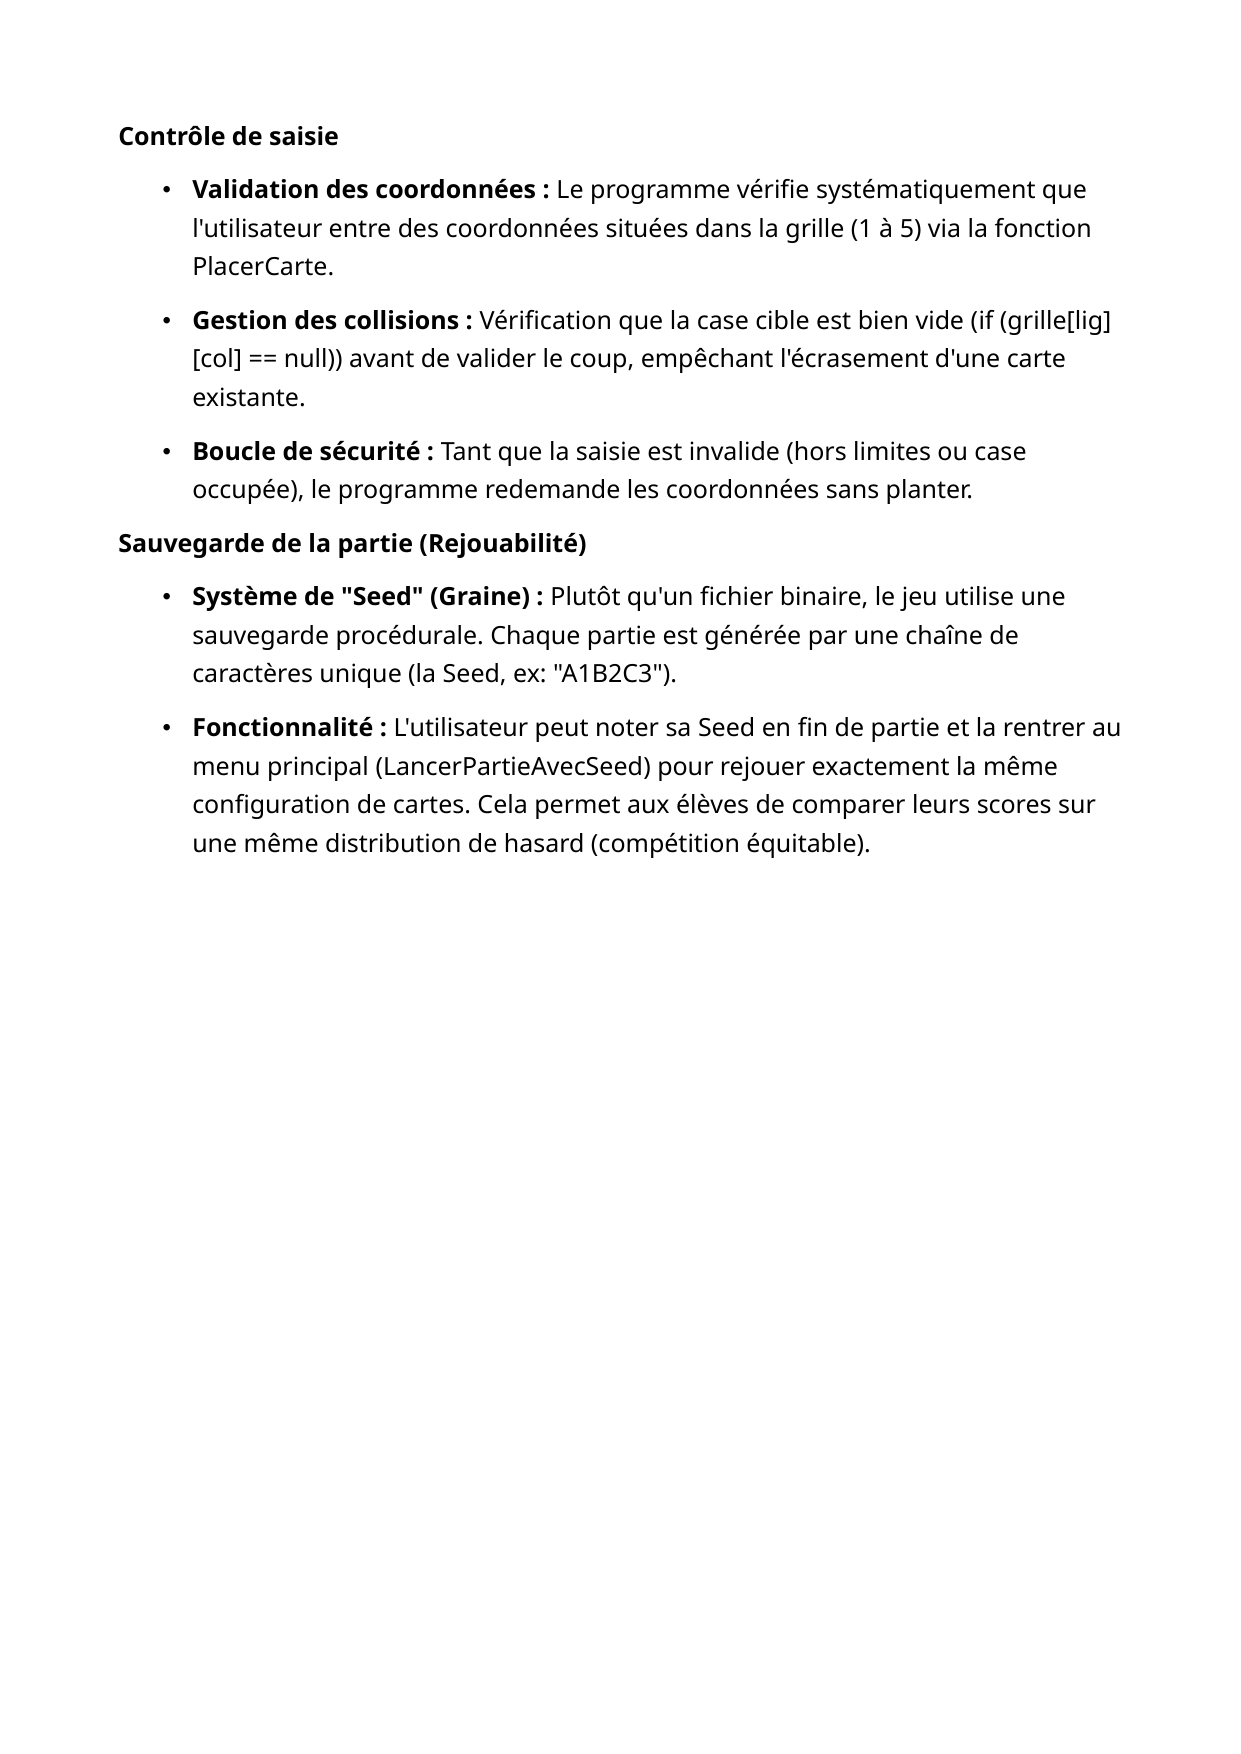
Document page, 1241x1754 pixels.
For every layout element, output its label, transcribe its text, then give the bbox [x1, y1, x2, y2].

subtitle Contrôle de saisie [118, 118, 1122, 152]
list Système de "Seed" (Graine) : Plutôt qu'un fichier binaire, le jeu utilise une sauvegarde procédurale. Chaque partie est générée par une chaîne de caractères unique (la Seed, ex: "A1B2C3"). [162, 578, 1122, 690]
list Fonctionnalité : L'utilisateur peut noter sa Seed en fin de partie et la rentrer au menu principal (LancerPartieAvecSeed) pour rejouer exactement la même configuration de cartes. Cela permet aux élèves de comparer leurs scores sur une même distribution de hasard (compétition équitable). [162, 709, 1122, 860]
list Gestion des collisions : Vérification que la case cible est bien vide (if (grille[lig][col] == null)) avant de valider le coup, empêchant l'écrasement d'une carte existante. [162, 302, 1122, 414]
subtitle Sauvegarde de la partie (Rejouabilité) [118, 525, 1122, 559]
list Validation des coordonnées : Le programme vérifie systématiquement que l'utilisateur entre des coordonnées situées dans la grille (1 à 5) via la fonction PlacerCarte. [162, 171, 1122, 283]
list Boucle de sécurité : Tant que la saisie est invalide (hors limites ou case occupée), le programme redemande les coordonnées sans planter. [162, 433, 1122, 506]
